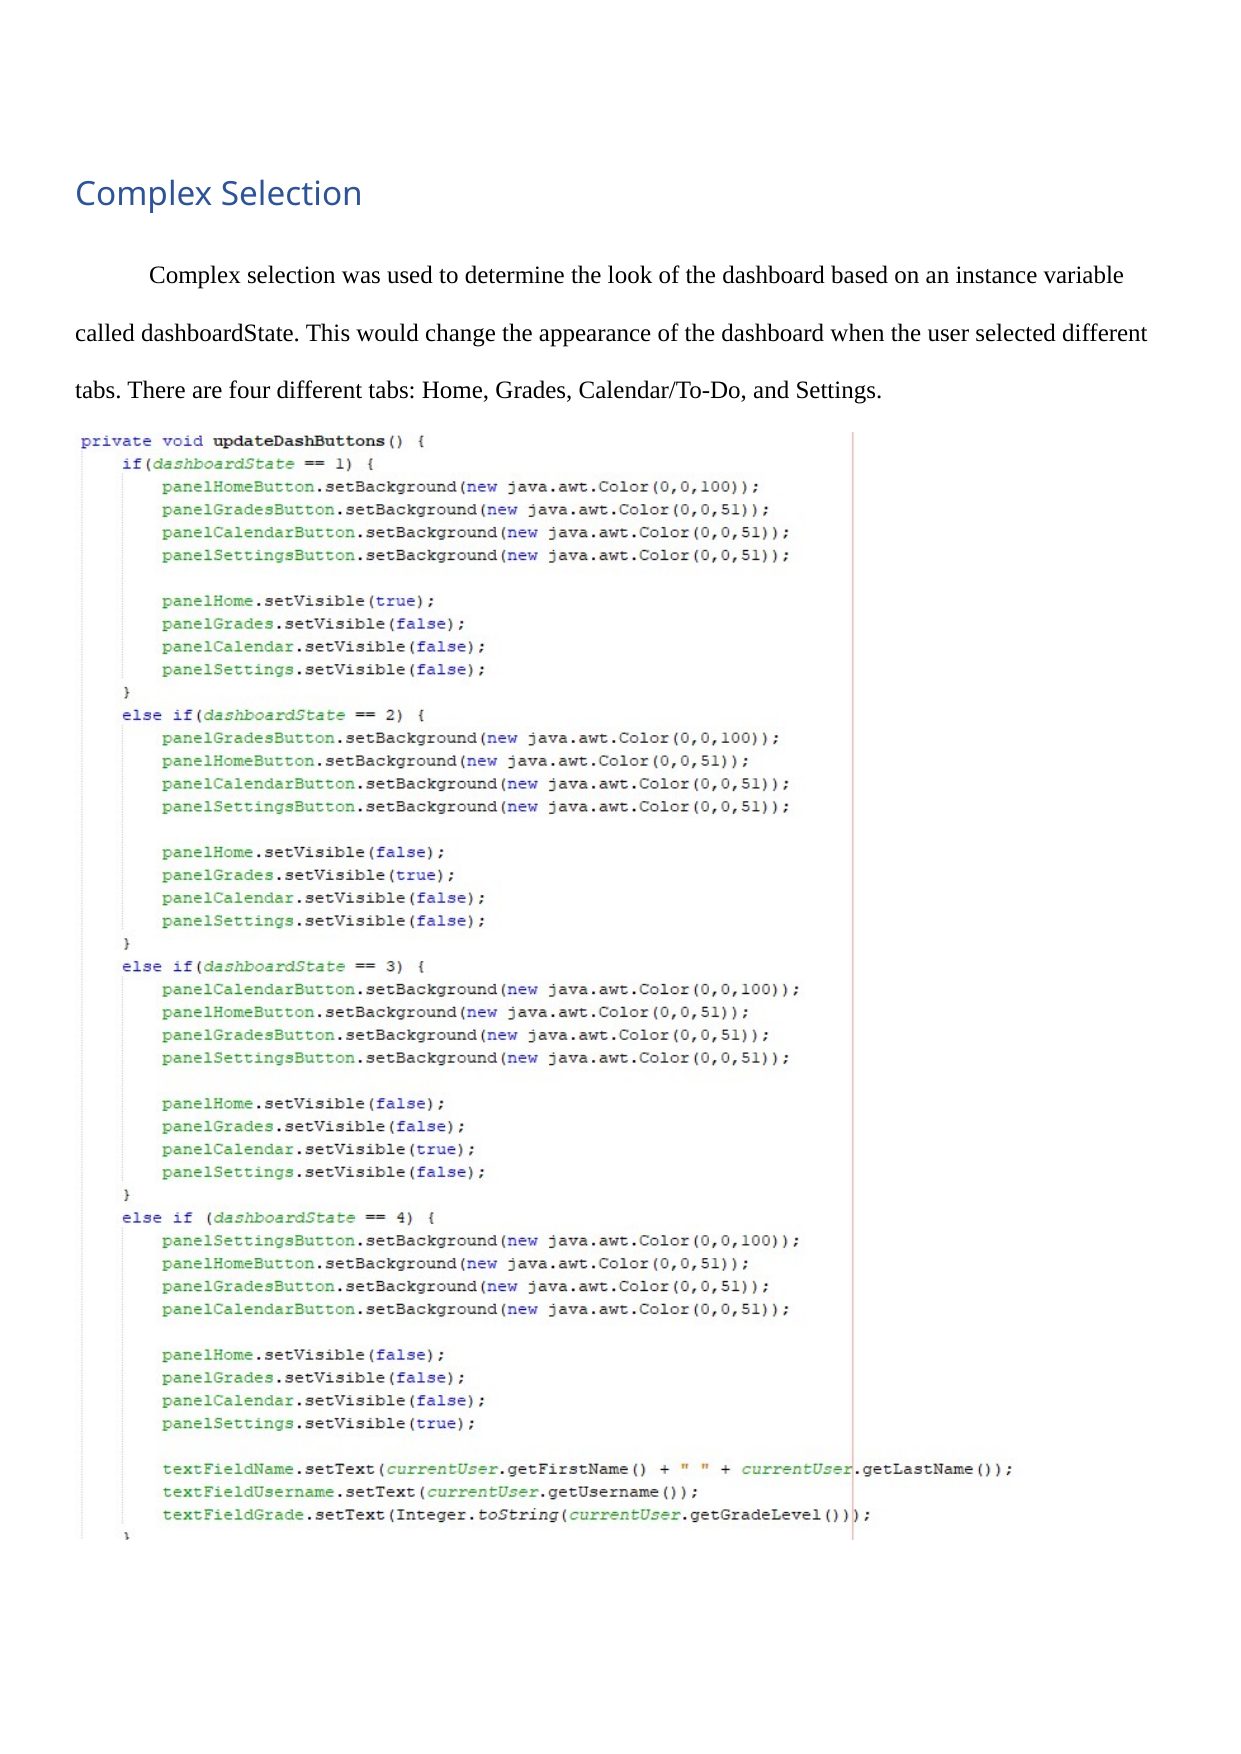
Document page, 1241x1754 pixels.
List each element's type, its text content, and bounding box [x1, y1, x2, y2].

subtitle Complex Selection [75, 169, 1163, 215]
text Complex selection was used to determine the look of the dashboard based on an instance variable called dashboardState. This would change the appearance of the dashboard when the user selected different tabs. There are four different tabs: Home, Grades, Calendar/To-Do, and Settings. [75, 260, 1163, 404]
